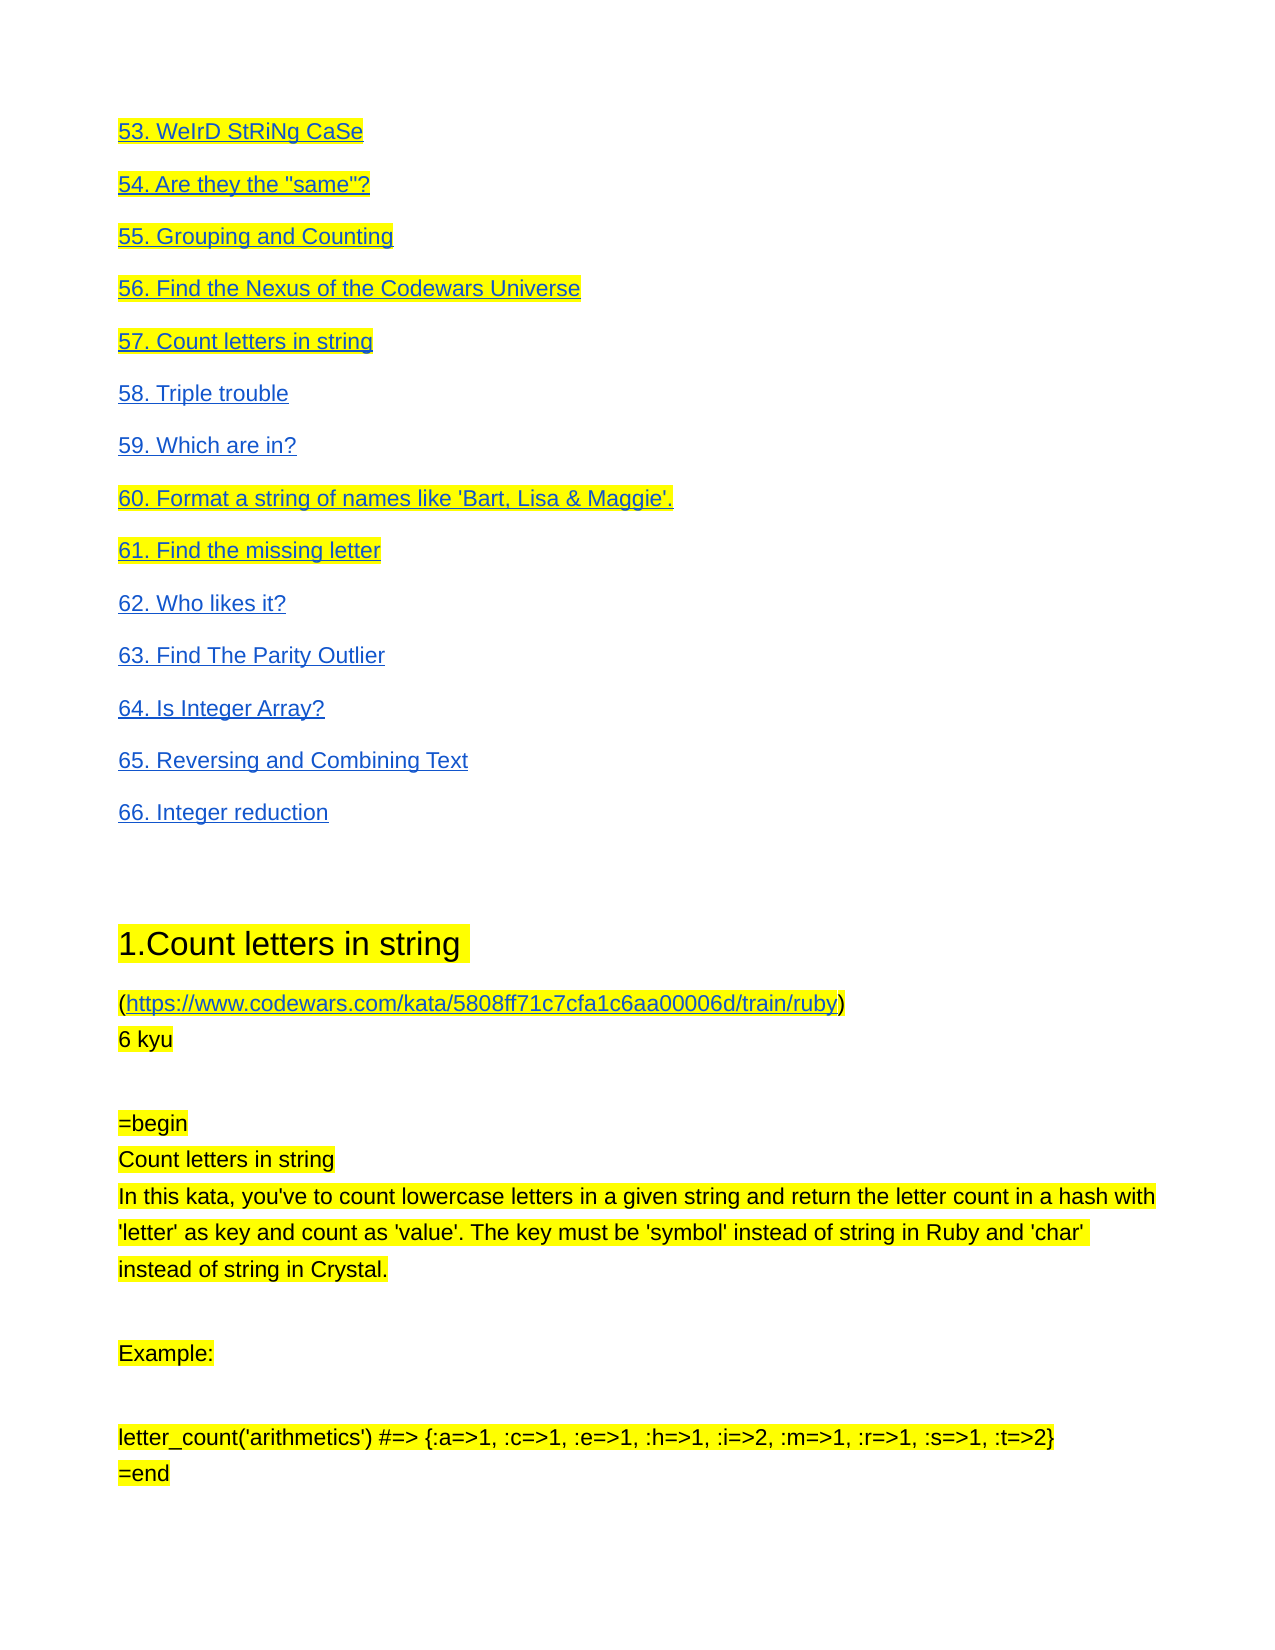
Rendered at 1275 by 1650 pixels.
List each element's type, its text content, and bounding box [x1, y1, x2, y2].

text 58. Triple trouble [118, 380, 1157, 406]
text 59. Which are in? [118, 432, 1157, 459]
text 65. Reversing and Combining Text [118, 747, 1157, 773]
text 66. Integer reduction [118, 799, 1157, 826]
text 61. Find the missing letter [118, 537, 1157, 564]
text 64. Is Integer Array? [118, 694, 1157, 721]
text 60. Format a string of names like 'Bart, Lisa & Maggie'. [118, 485, 1157, 511]
text letter_count('arithmetics') #=> {:a=>1, :c=>1, :e=>1, :h=>1, :i=>2, :m=>1, :r=>1, :s=>1, :t=>2} [118, 1423, 1157, 1450]
text 6 kyu [118, 1026, 1157, 1052]
text In this kata, you've to count lowercase letters in a given string and return the letter count in a hash with 'letter' as key and count as 'value'. The key must be 'symbol' instead of string in Ruby and 'char' instead of string in Crystal. [118, 1183, 1157, 1282]
text 57. Count letters in string [118, 328, 1157, 354]
text (https://www.codewars.com/kata/5808ff71c7cfa1c6aa00006d/train/ruby) [118, 990, 1157, 1016]
text 63. Find The Parity Outlier [118, 642, 1157, 668]
text 53. WeIrD StRiNg CaSe [118, 118, 1157, 144]
text Count letters in string [118, 1146, 1157, 1173]
text 54. Are they the "same"? [118, 171, 1157, 197]
text 56. Find the Nexus of the Codewars Universe [118, 275, 1157, 302]
subtitle 1.Count letters in string [118, 924, 1157, 963]
text =begin [118, 1110, 1157, 1136]
text 62. Who likes it? [118, 590, 1157, 616]
text 55. Grouping and Counting [118, 223, 1157, 249]
text Example: [118, 1339, 1157, 1366]
text =end [118, 1460, 1157, 1486]
